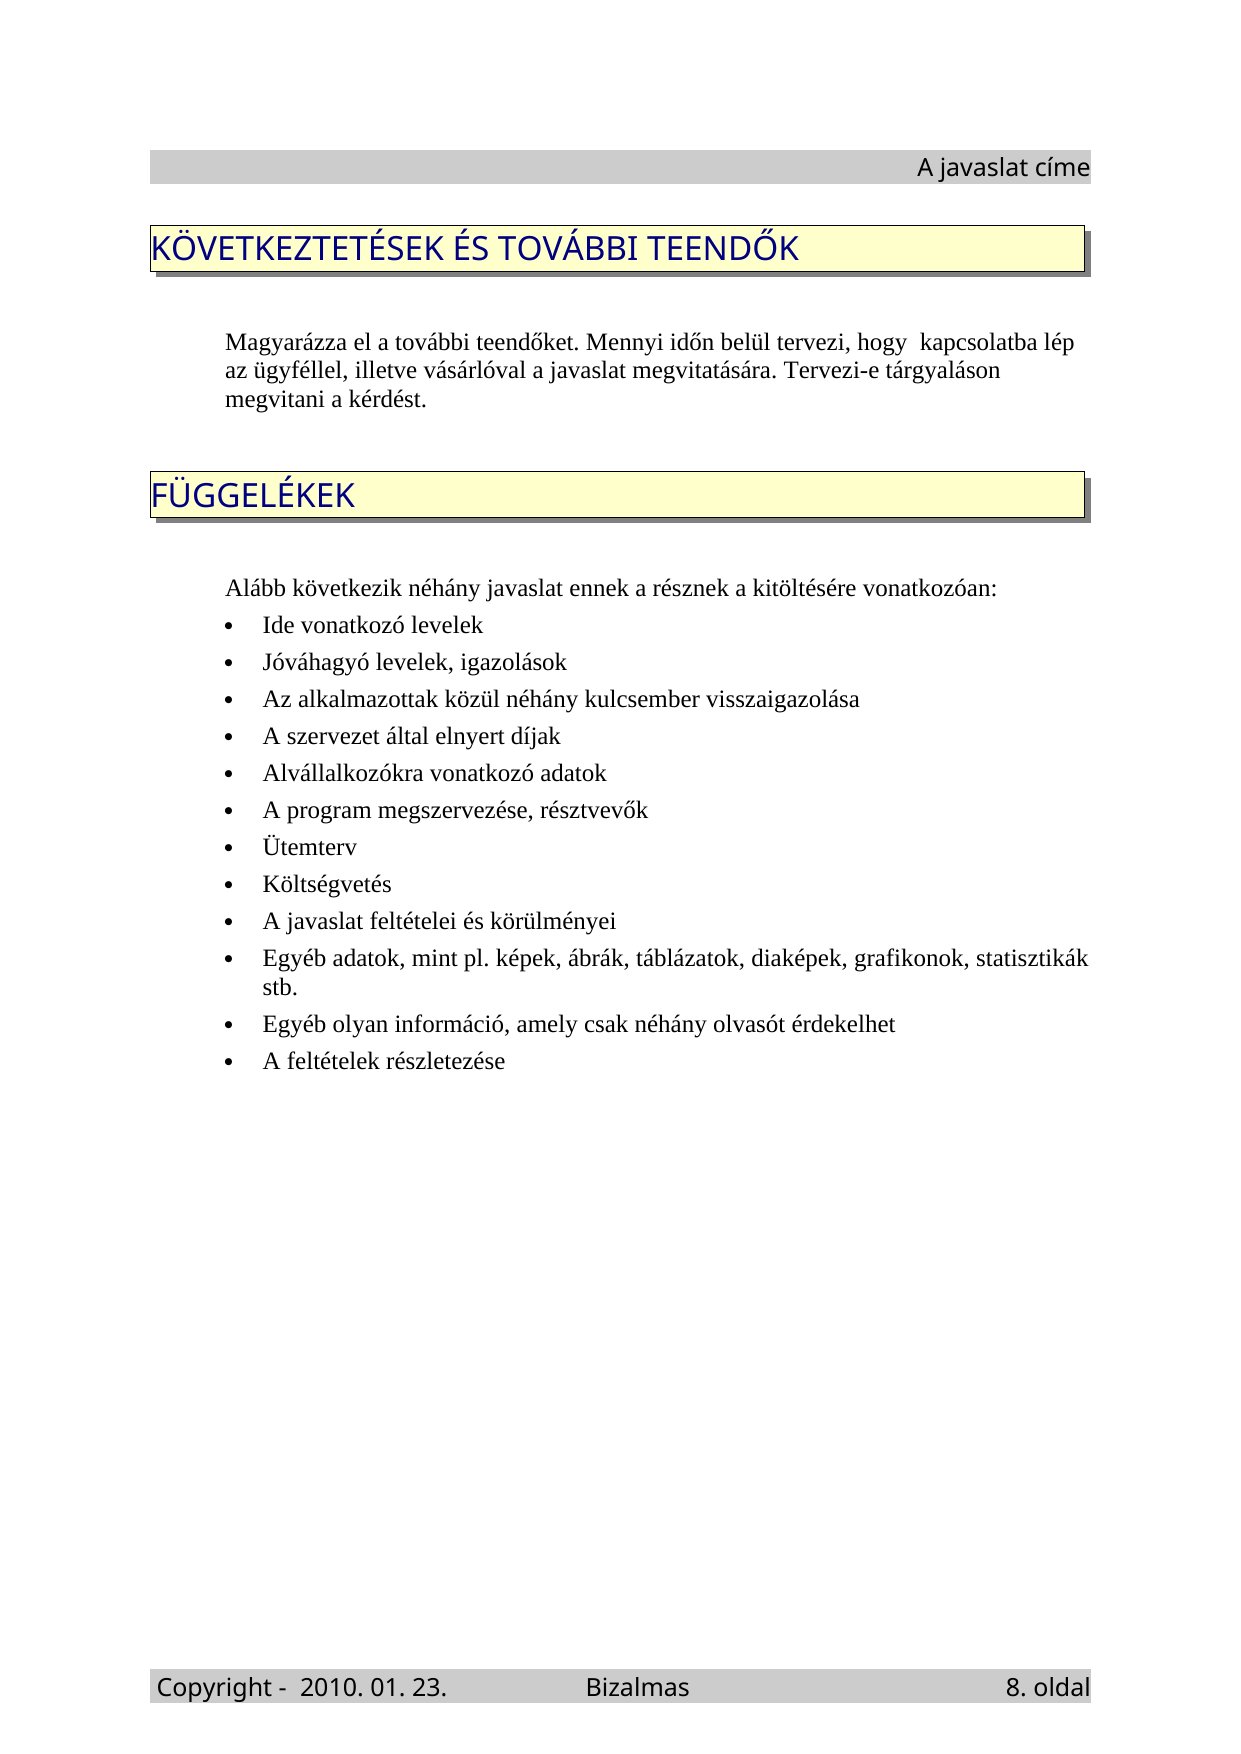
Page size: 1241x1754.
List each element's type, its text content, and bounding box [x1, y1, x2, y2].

text FÜGGELÉKEK [151, 472, 1084, 517]
list A feltételek részletezése [225, 1046, 1091, 1074]
text KÖVETKEZTETÉSEK ÉS TOVÁBBI TEENDŐK [151, 226, 1084, 271]
list A szervezet által elnyert díjak [225, 721, 1091, 750]
list Az alkalmazottak közül néhány kulcsember visszaigazolása [225, 684, 1091, 713]
list Ide vonatkozó levelek [225, 610, 1091, 639]
text Alább következik néhány javaslat ennek a résznek a kitöltésére vonatkozóan: [225, 573, 1091, 602]
list Ütemterv [225, 832, 1091, 861]
list Jóváhagyó levelek, igazolások [225, 647, 1091, 676]
list Egyéb olyan információ, amely csak néhány olvasót érdekelhet [225, 1009, 1091, 1037]
list Alvállalkozókra vonatkozó adatok [225, 758, 1091, 787]
list A javaslat feltételei és körülményei [225, 906, 1091, 935]
list A program megszervezése, résztvevők [225, 795, 1091, 824]
list Költségvetés [225, 869, 1091, 898]
list Egyéb adatok, mint pl. képek, ábrák, táblázatok, diaképek, grafikonok, statisztikák stb. [225, 943, 1091, 1001]
text Magyarázza el a további teendőket. Mennyi időn belül tervezi, hogy kapcsolatba lép az ügyféllel, illetve vásárlóval a javaslat megvitatására. Tervezi-e tárgyaláson megvitani a kérdést. [225, 327, 1091, 413]
